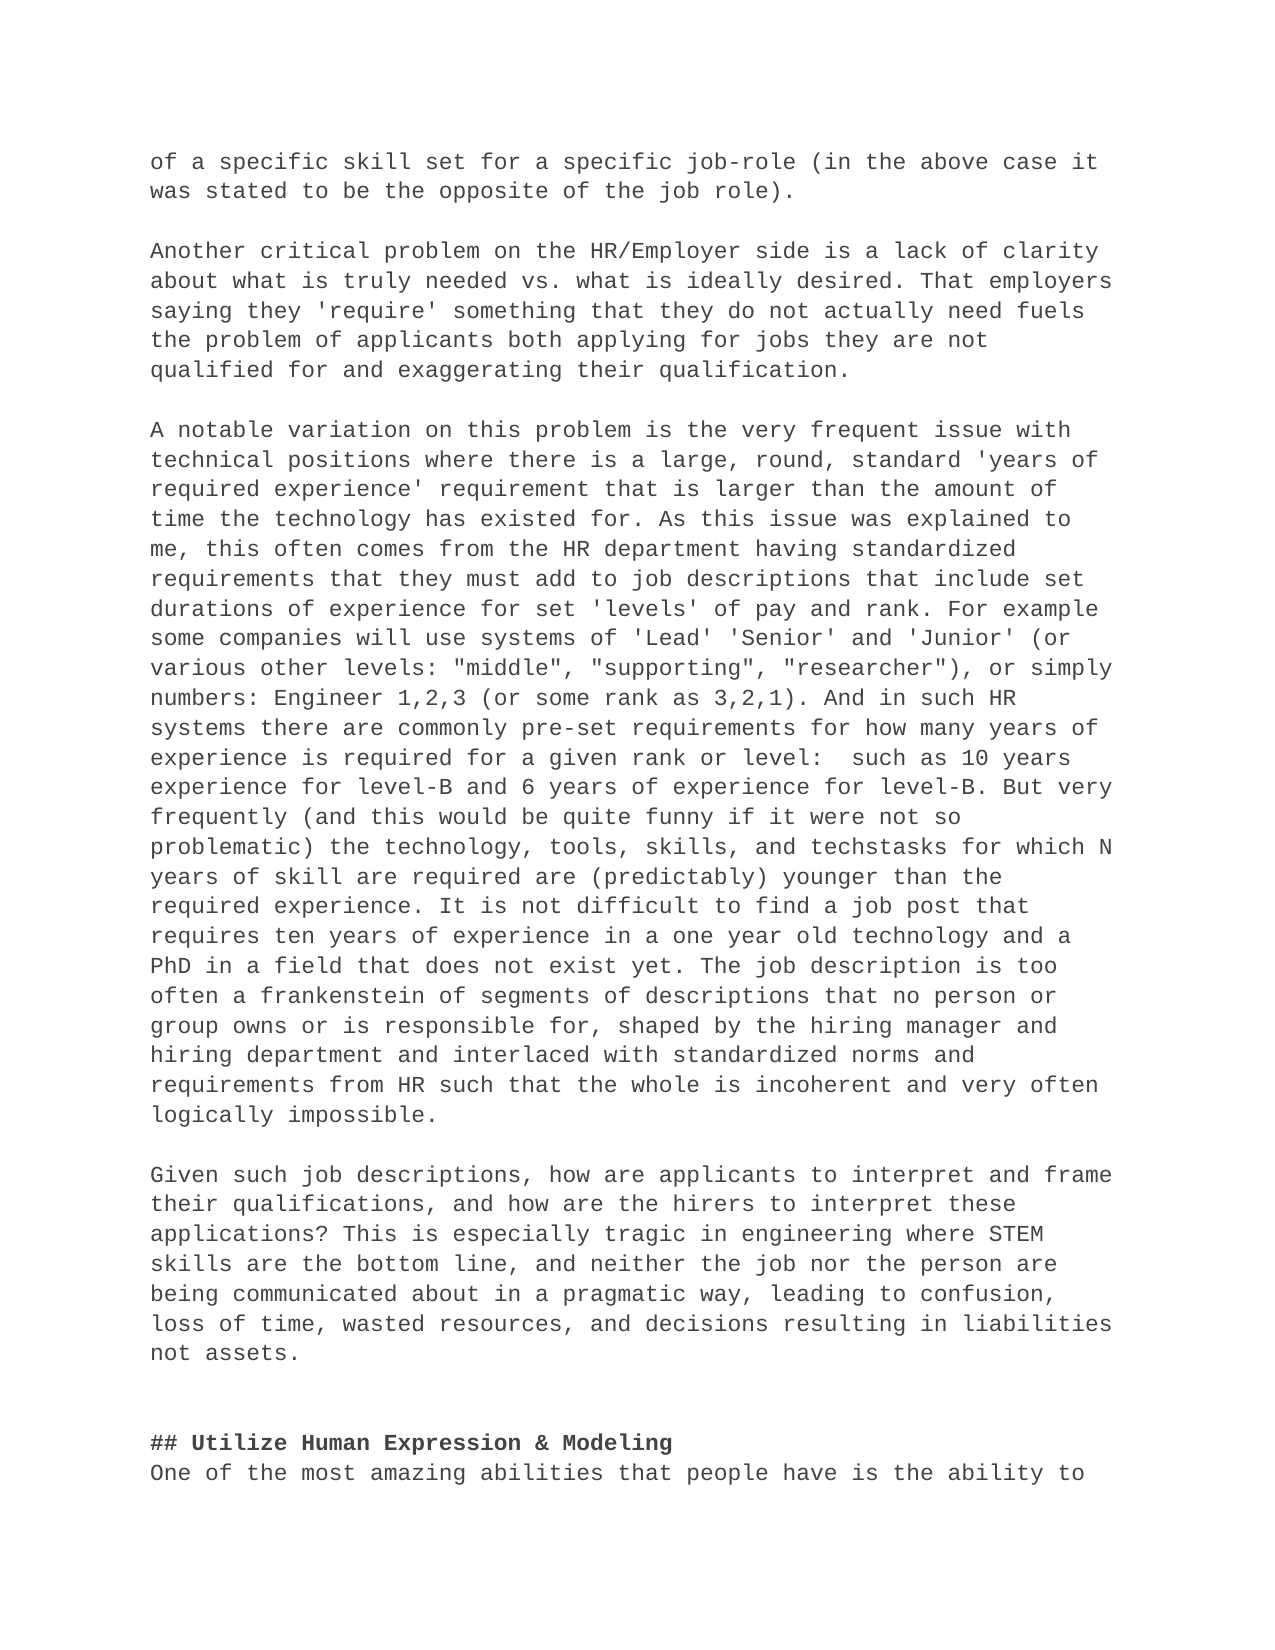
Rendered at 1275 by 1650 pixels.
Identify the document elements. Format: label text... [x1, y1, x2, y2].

text One of the most amazing abilities that people have is the ability to [150, 1461, 1125, 1487]
text ## Utilize Human Expression & Modeling [150, 1431, 1125, 1457]
text A notable variation on this problem is the very frequent issue with technical positions where there is a large, round, standard 'years of required experience' requirement that is larger than the amount of time the technology has existed for. As this issue was explained to me, this often comes from the HR department having standardized requirements that they must add to job descriptions that include set durations of experience for set 'levels' of pay and rank. For example some companies will use systems of 'Lead' 'Senior' and 'Junior' (or various other levels: "middle", "supporting", "researcher"), or simply numbers: Engineer 1,2,3 (or some rank as 3,2,1). And in such HR systems there are commonly pre-set requirements for how many years of experience is required for a given rank or level: such as 10 years experience for level-B and 6 years of experience for level-B. But very frequently (and this would be quite funny if it were not so problematic) the technology, tools, skills, and techstasks for which N years of skill are required are (predictably) younger than the required experience. It is not difficult to find a job post that requires ten years of experience in a one year old technology and a PhD in a field that does not exist yet. The job description is too often a frankenstein of segments of descriptions that no person or group owns or is responsible for, shaped by the hiring manager and hiring department and interlaced with standardized norms and requirements from HR such that the whole is incoherent and very often logically impossible. [150, 418, 1125, 1129]
text Given such job descriptions, how are applicants to interpret and frame their qualifications, and how are the hirers to interpret these applications? This is especially tragic in engineering where STEM skills are the bottom line, and neither the job nor the person are being communicated about in a pragmatic way, leading to confusion, loss of time, wasted resources, and decisions resulting in liabilities not assets. [150, 1163, 1125, 1368]
text of a specific skill set for a specific job-role (in the above case it was stated to be the opposite of the job role). [150, 150, 1125, 206]
text Another critical problem on the HR/Employer side is a lack of clarity about what is truly needed vs. what is ideally desired. That employers saying they 'require' something that they do not actually need fuels the problem of applicants both applying for jobs they are not qualified for and exaggerating their qualification. [150, 239, 1125, 384]
